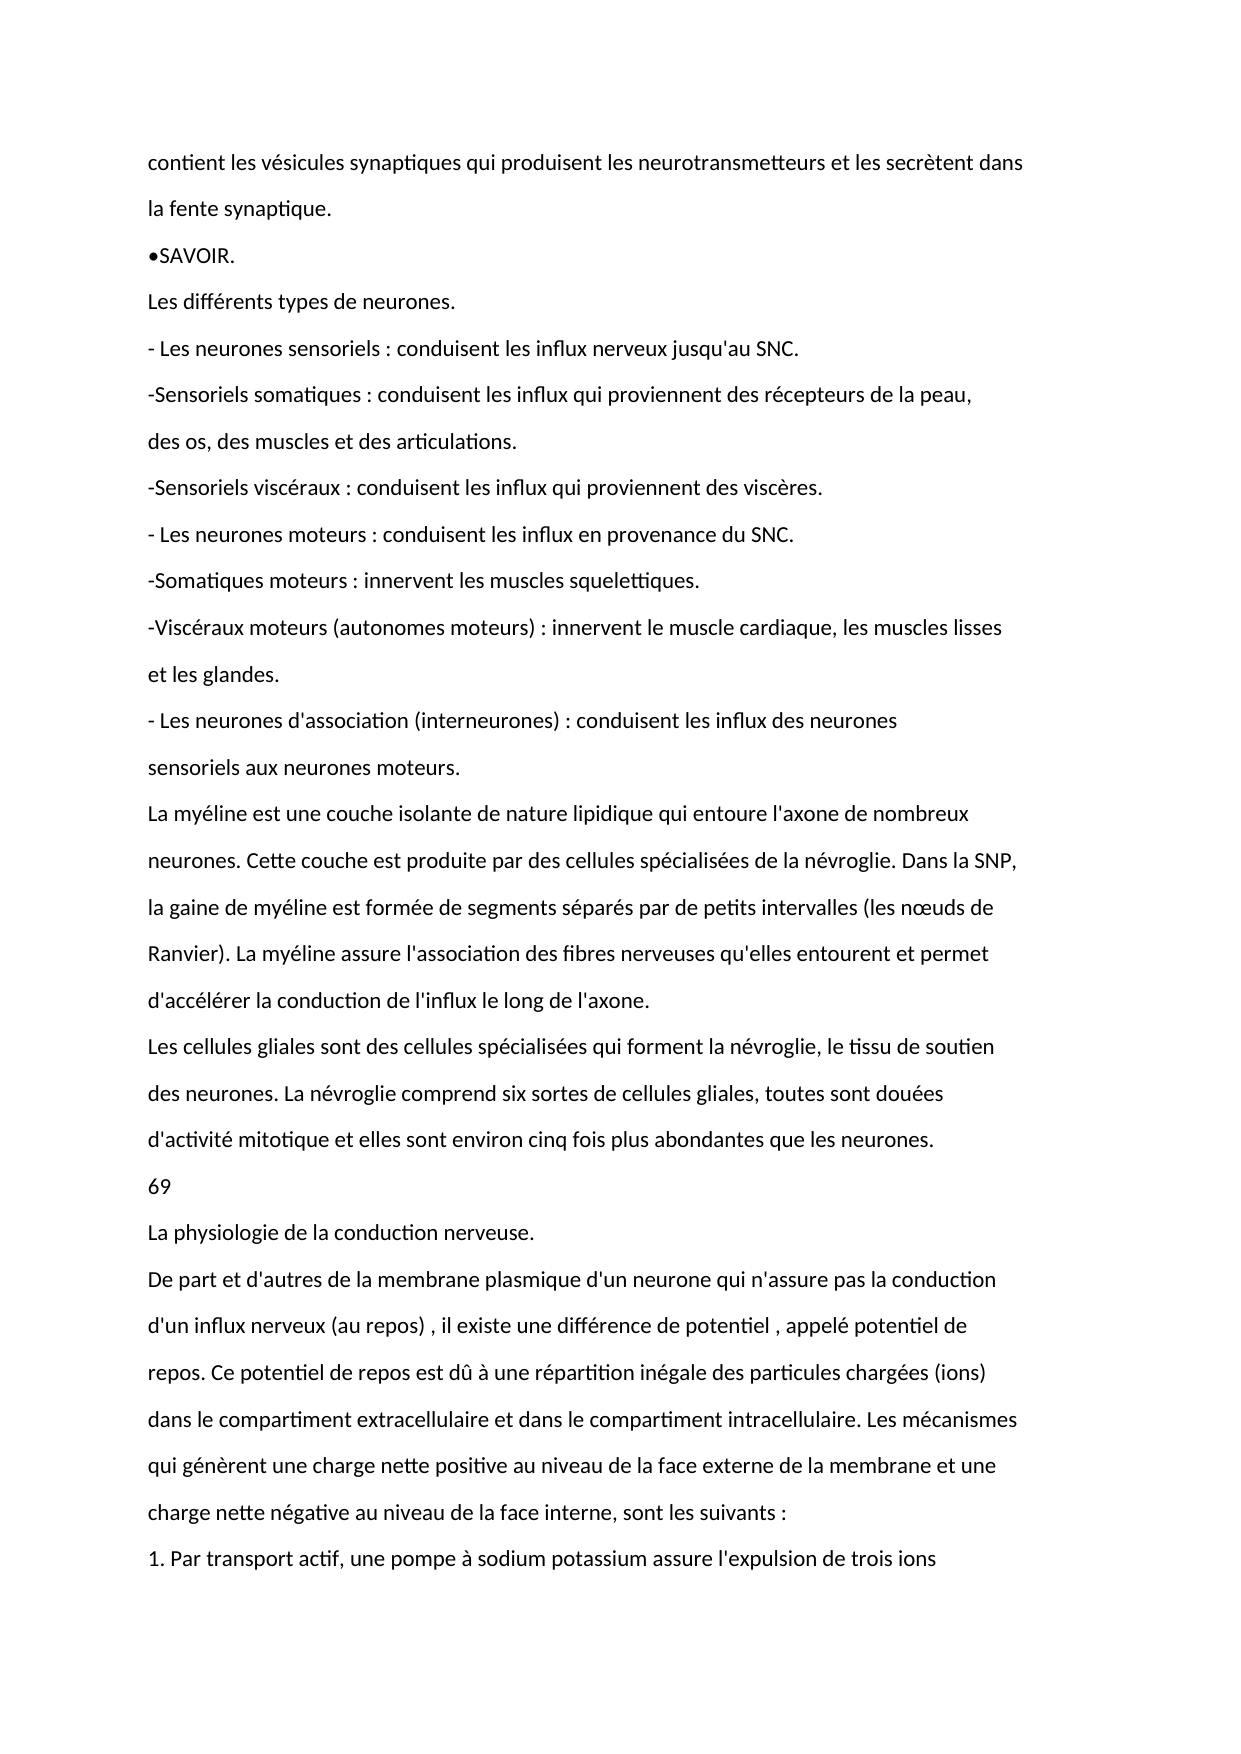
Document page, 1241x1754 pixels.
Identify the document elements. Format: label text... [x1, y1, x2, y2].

text sensoriels aux neurones moteurs. [148, 753, 1093, 781]
text -Somatiques moteurs : innervent les muscles squelettiques. [148, 567, 1093, 595]
text et les glandes. [148, 660, 1093, 688]
text Ranvier). La myéline assure l'association des fibres nerveuses qu'elles entourent et permet [148, 939, 1093, 967]
text 1. Par transport actif, une pompe à sodium potassium assure l'expulsion de trois ions [148, 1544, 1093, 1572]
text Les différents types de neurones. [148, 287, 1093, 315]
text dans le compartiment extracellulaire et dans le compartiment intracellulaire. Les mécanismes [148, 1405, 1093, 1433]
text Les cellules gliales sont des cellules spécialisées qui forment la névroglie, le tissu de soutien [148, 1032, 1093, 1060]
text -Viscéraux moteurs (autonomes moteurs) : innervent le muscle cardiaque, les muscles lisses [148, 613, 1093, 641]
text des os, des muscles et des articulations. [148, 427, 1093, 455]
text repos. Ce potentiel de repos est dû à une répartition inégale des particules chargées (ions) [148, 1358, 1093, 1386]
text la gaine de myéline est formée de segments séparés par de petits intervalles (les nœuds de [148, 893, 1093, 921]
text qui génèrent une charge nette positive au niveau de la face externe de la membrane et une [148, 1451, 1093, 1479]
text d'activité mitotique et elles sont environ cinq fois plus abondantes que les neurones. [148, 1125, 1093, 1153]
text - Les neurones moteurs : conduisent les influx en provenance du SNC. [148, 520, 1093, 548]
text La myéline est une couche isolante de nature lipidique qui entoure l'axone de nombreux [148, 799, 1093, 827]
text - Les neurones sensoriels : conduisent les influx nerveux jusqu'au SNC. [148, 334, 1093, 362]
text La physiologie de la conduction nerveuse. [148, 1218, 1093, 1247]
text charge nette négative au niveau de la face interne, sont les suivants : [148, 1498, 1093, 1526]
text contient les vésicules synaptiques qui produisent les neurotransmetteurs et les secrètent dans [148, 148, 1093, 176]
text - Les neurones d'association (interneurones) : conduisent les influx des neurones [148, 706, 1093, 734]
text d'un influx nerveux (au repos) , il existe une différence de potentiel , appelé potentiel de [148, 1312, 1093, 1340]
text d'accélérer la conduction de l'influx le long de l'axone. [148, 986, 1093, 1014]
text De part et d'autres de la membrane plasmique d'un neurone qui n'assure pas la conduction [148, 1265, 1093, 1293]
text -Sensoriels viscéraux : conduisent les influx qui proviennent des viscères. [148, 473, 1093, 502]
text 69 [148, 1172, 1093, 1200]
text des neurones. La névroglie comprend six sortes de cellules gliales, toutes sont douées [148, 1079, 1093, 1107]
text -Sensoriels somatiques : conduisent les influx qui proviennent des récepteurs de la peau, [148, 380, 1093, 408]
text neurones. Cette couche est produite par des cellules spécialisées de la névroglie. Dans la SNP, [148, 846, 1093, 874]
text la fente synaptique. [148, 194, 1093, 222]
text •SAVOIR. [148, 241, 1093, 269]
